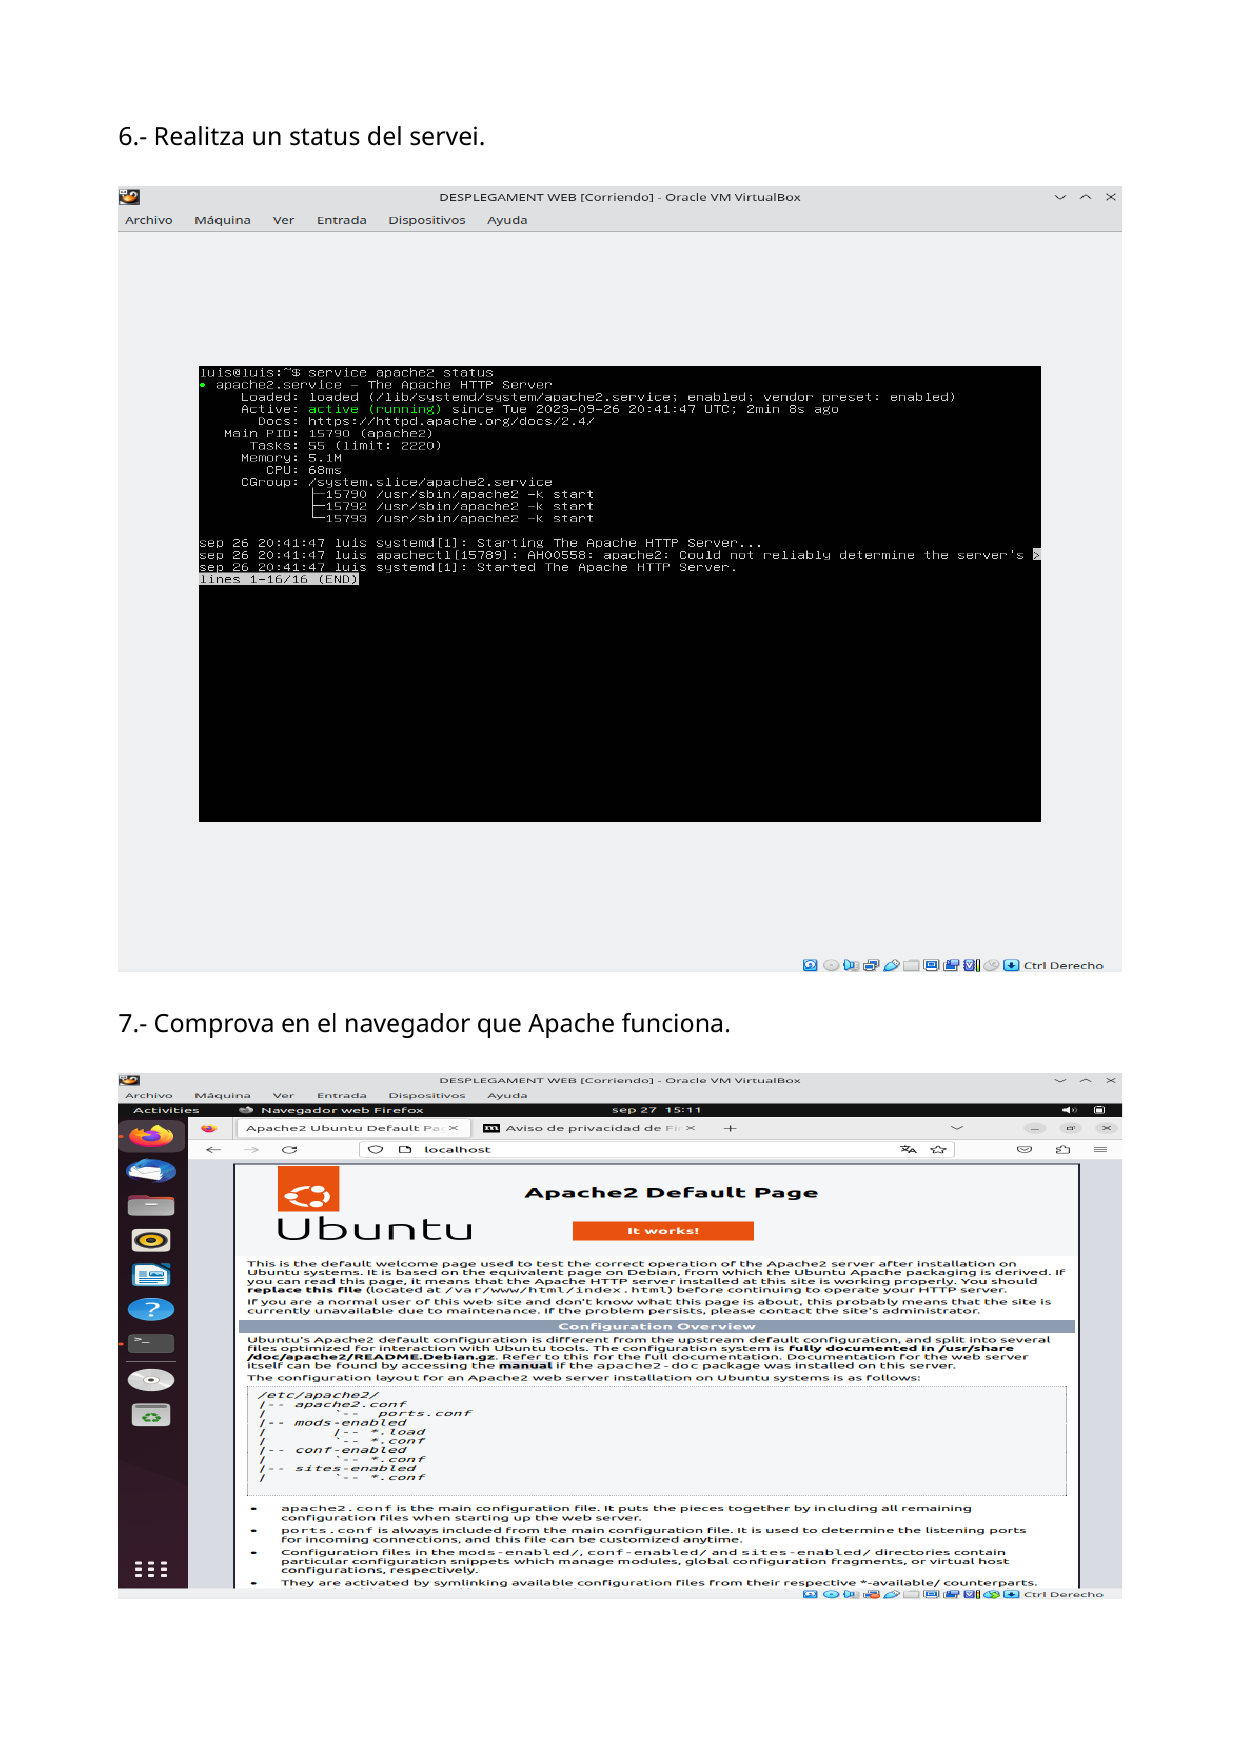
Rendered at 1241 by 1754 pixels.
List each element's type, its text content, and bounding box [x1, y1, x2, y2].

text 7.- Comprova en el navegador que Apache funciona. [118, 1006, 1122, 1039]
picture [118, 1073, 1123, 1599]
picture [118, 186, 1123, 972]
text 6.- Realitza un status del servei. [118, 118, 1122, 152]
